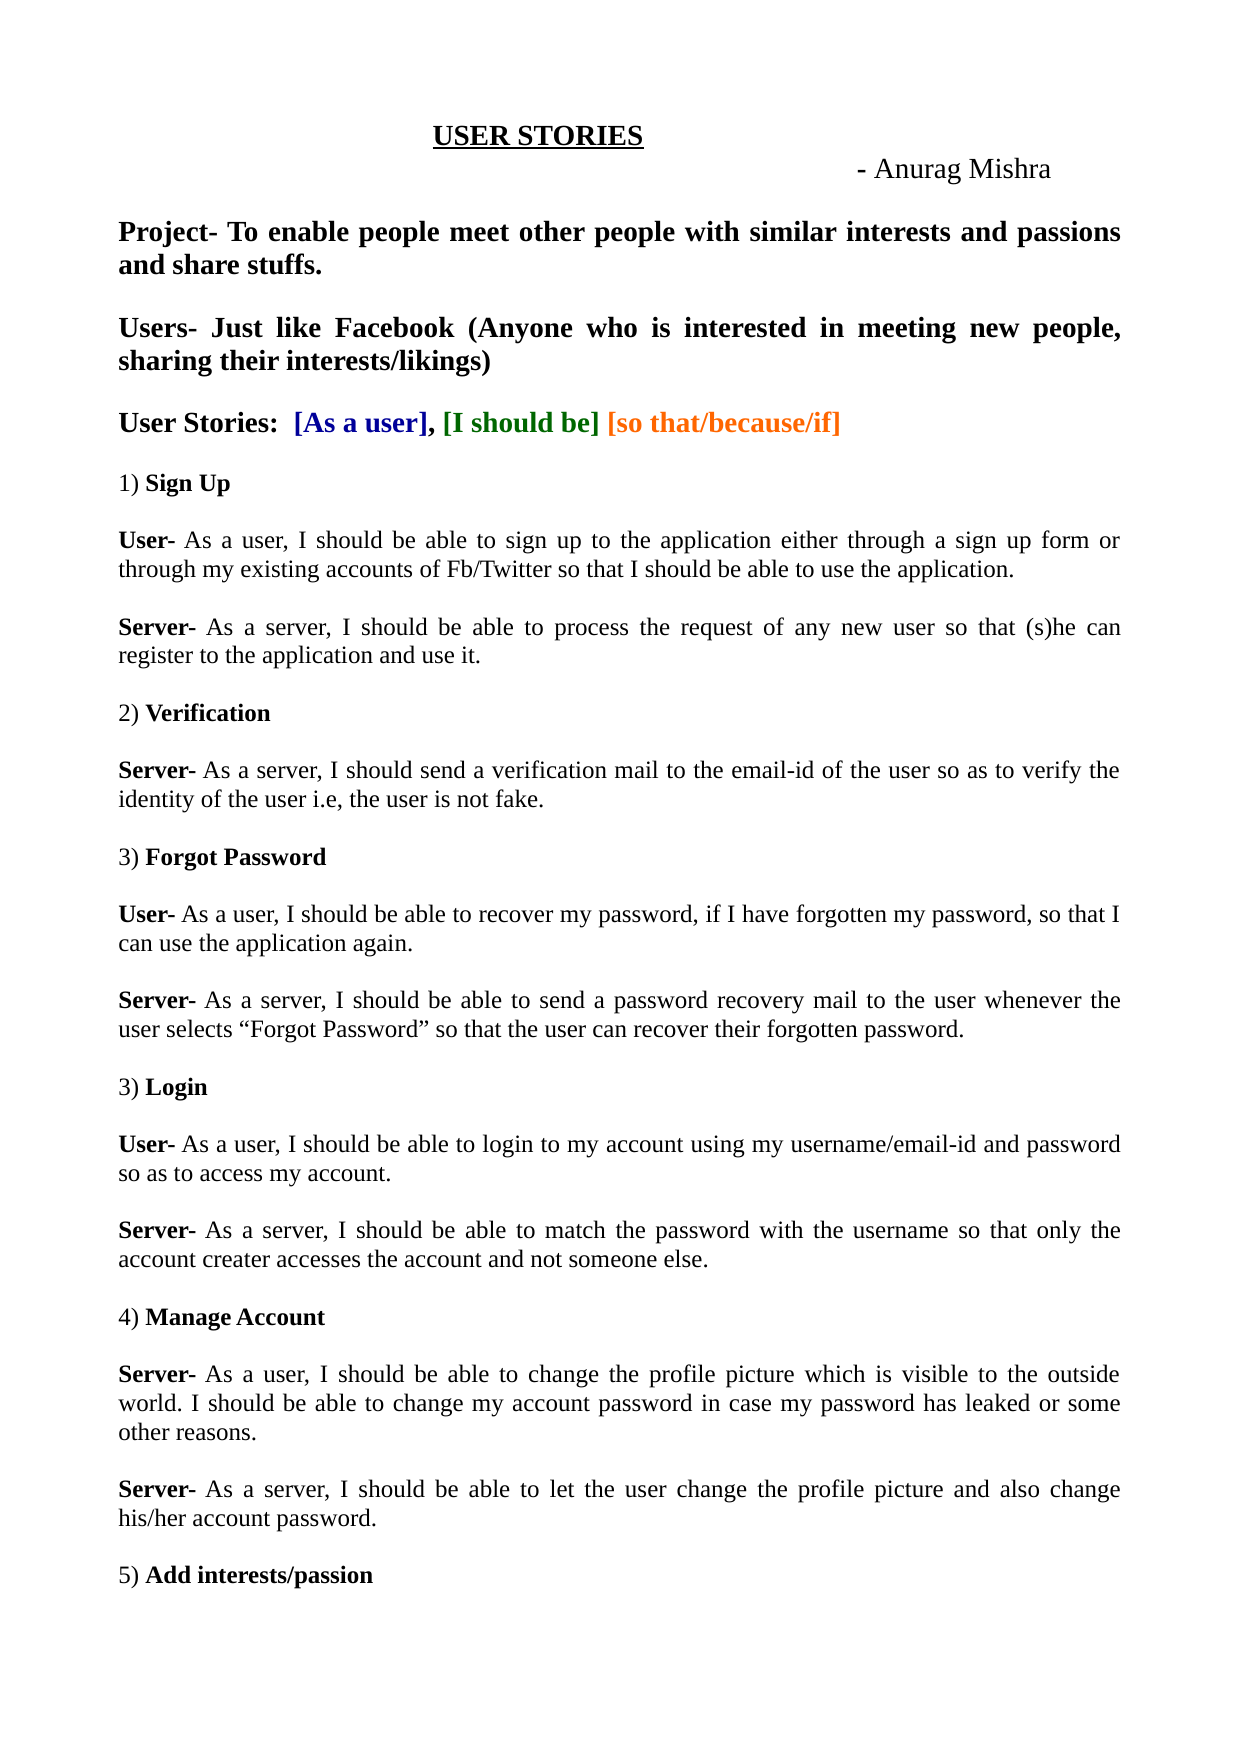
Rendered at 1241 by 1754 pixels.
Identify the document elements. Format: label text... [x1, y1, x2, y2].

text Server- As a user, I should be able to change the profile picture which is visible to the outside world. I should be able to change my account password in case my password has leaked or some other reasons. [118, 1359, 1122, 1445]
text User- As a user, I should be able to sign up to the application either through a sign up form or through my existing accounts of Fb/Twitter so that I should be able to use the application. [118, 525, 1122, 583]
text 2) Verification [118, 698, 1122, 727]
text Users- Just like Facebook (Anyone who is interested in meeting new people, sharing their interests/likings) [118, 310, 1122, 377]
text User- As a user, I should be able to recover my password, if I have forgotten my password, so that I can use the application again. [118, 899, 1122, 957]
text 1) Sign Up [118, 468, 1122, 497]
text 3) Forgot Password [118, 842, 1122, 870]
text Server- As a server, I should be able to match the password with the username so that only the account creater accesses the account and not someone else. [118, 1215, 1122, 1273]
text Server- As a server, I should send a verification mail to the email-id of the user so as to verify the identity of the user i.e, the user is not fake. [118, 755, 1122, 813]
text 5) Add interests/passion [118, 1560, 1122, 1589]
text Server- As a server, I should be able to process the request of any new user so that (s)he can register to the application and use it. [118, 612, 1122, 669]
text 3) Login [118, 1072, 1122, 1100]
text Server- As a server, I should be able to let the user change the profile picture and also change his/her account password. [118, 1474, 1122, 1532]
text Server- As a server, I should be able to send a password recovery mail to the user whenever the user selects “Forgot Password” so that the user can recover their forgotten password. [118, 985, 1122, 1043]
text 4) Manage Account [118, 1302, 1122, 1330]
text User Stories: [As a user], [I should be] [so that/because/if] [118, 406, 1122, 439]
text User- As a user, I should be able to login to my account using my username/email-id and password so as to access my account. [118, 1129, 1122, 1187]
text - Anurag Mishra [118, 152, 1122, 185]
text Project- To enable people meet other people with similar interests and passions and share stuffs. [118, 214, 1122, 281]
text USER STORIES [118, 118, 1122, 152]
